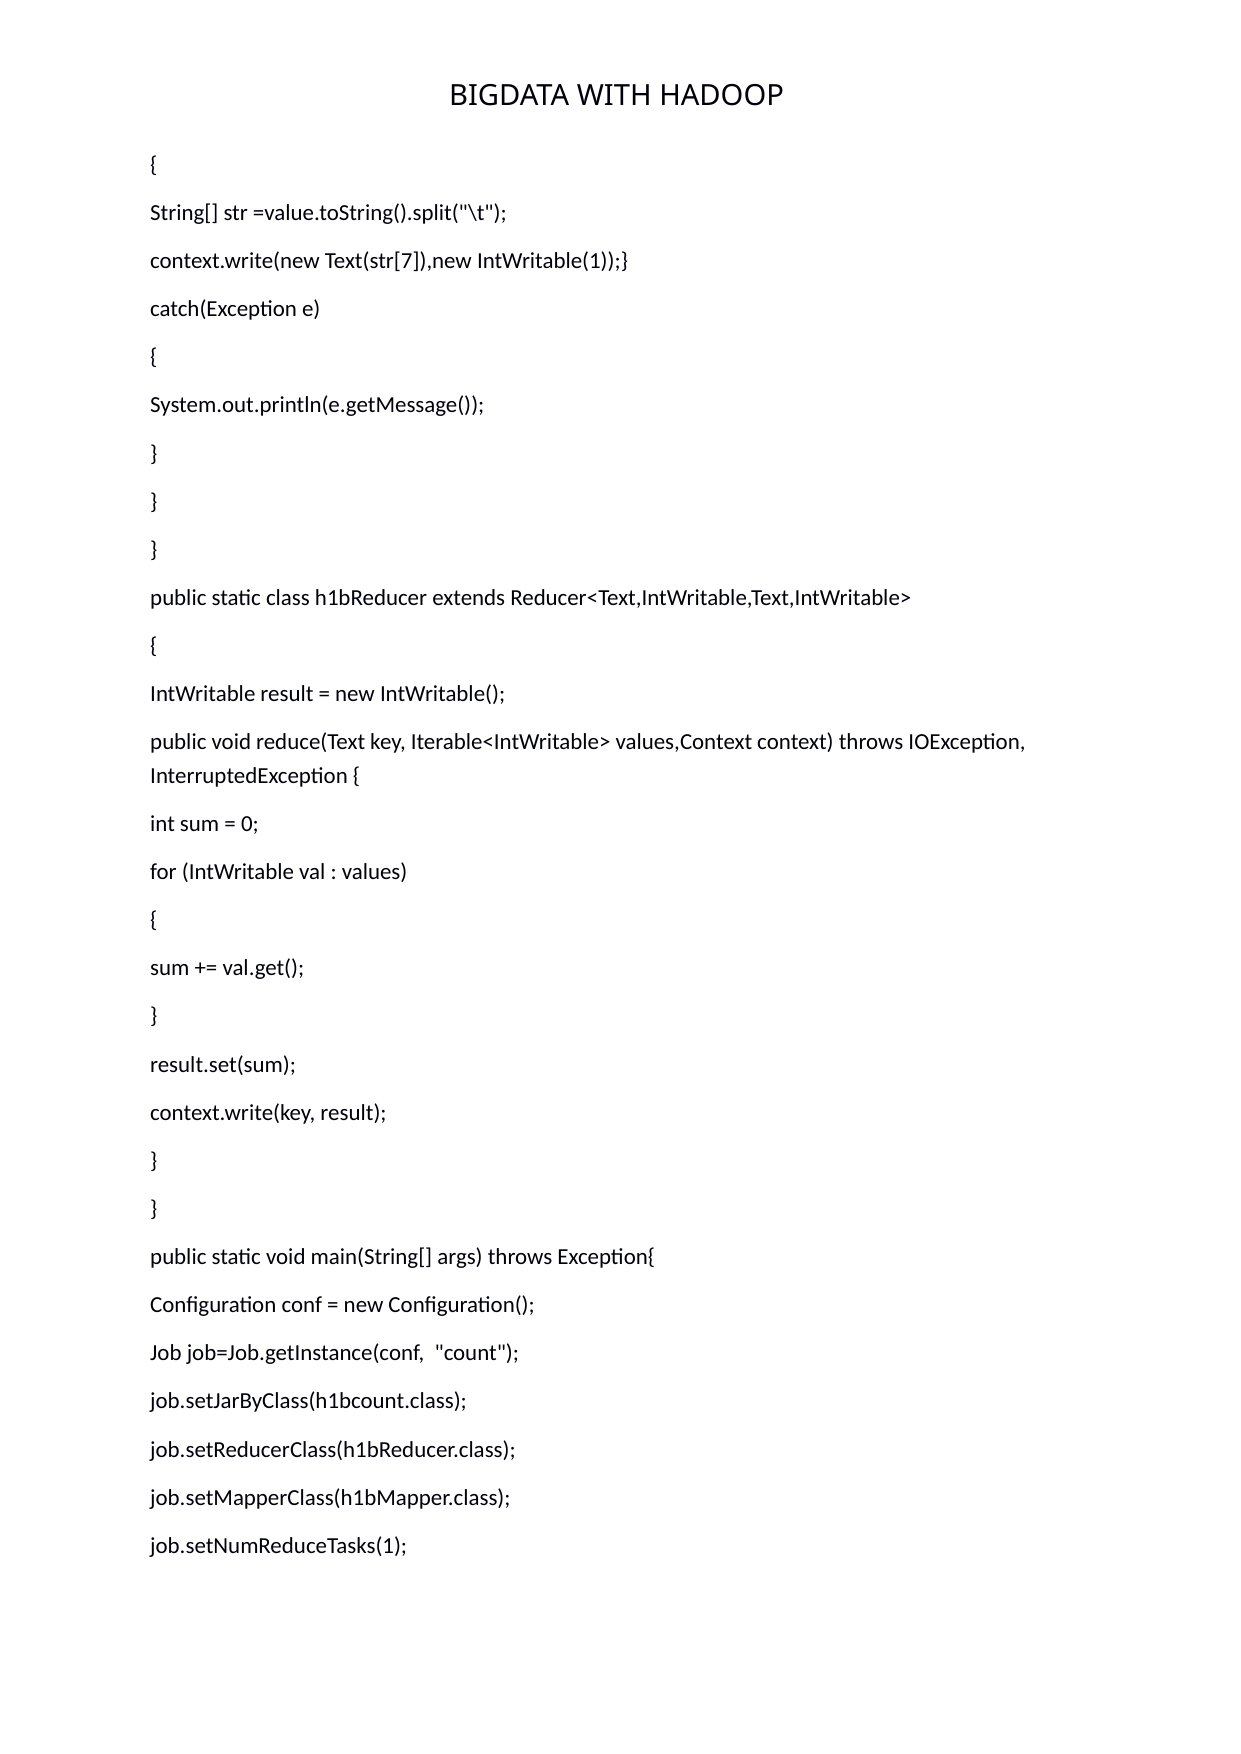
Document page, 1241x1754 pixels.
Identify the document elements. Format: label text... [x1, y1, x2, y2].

text result.set(sum); [150, 1050, 1090, 1078]
text public static void main(String[] args) throws Exception{ [150, 1242, 1090, 1270]
text } [150, 1002, 1090, 1030]
text } [150, 1146, 1090, 1174]
text Configuration conf = new Configuration(); [150, 1290, 1090, 1318]
text System.out.println(e.getMessage()); [150, 391, 1090, 419]
text int sum = 0; [150, 809, 1090, 837]
text job.setJarByClass(h1bcount.class); [150, 1387, 1090, 1415]
text job.setMapperClass(h1bMapper.class); [150, 1483, 1090, 1511]
text for (IntWritable val : values) [150, 857, 1090, 885]
text { [150, 905, 1090, 933]
text } [150, 1194, 1090, 1222]
text { [150, 631, 1090, 659]
text public void reduce(Text key, Iterable<IntWritable> values,Context context) throws IOException, InterruptedException { [150, 727, 1090, 789]
text { [150, 150, 1090, 178]
text job.setNumReduceTasks(1); [150, 1531, 1090, 1559]
text Job job=Job.getInstance(conf, "count"); [150, 1338, 1090, 1367]
text catch(Exception e) [150, 294, 1090, 322]
text IntWritable result = new IntWritable(); [150, 679, 1090, 707]
text job.setReducerClass(h1bReducer.class); [150, 1435, 1090, 1463]
text sum += val.get(); [150, 953, 1090, 982]
text context.write(new Text(str[7]),new IntWritable(1));} [150, 246, 1090, 274]
text } [150, 487, 1090, 515]
text context.write(key, result); [150, 1098, 1090, 1126]
text } [150, 535, 1090, 563]
text } [150, 439, 1090, 467]
text { [150, 342, 1090, 371]
text public static class h1bReducer extends Reducer<Text,IntWritable,Text,IntWritable> [150, 583, 1090, 611]
text String[] str =value.toString().split("\t"); [150, 198, 1090, 226]
